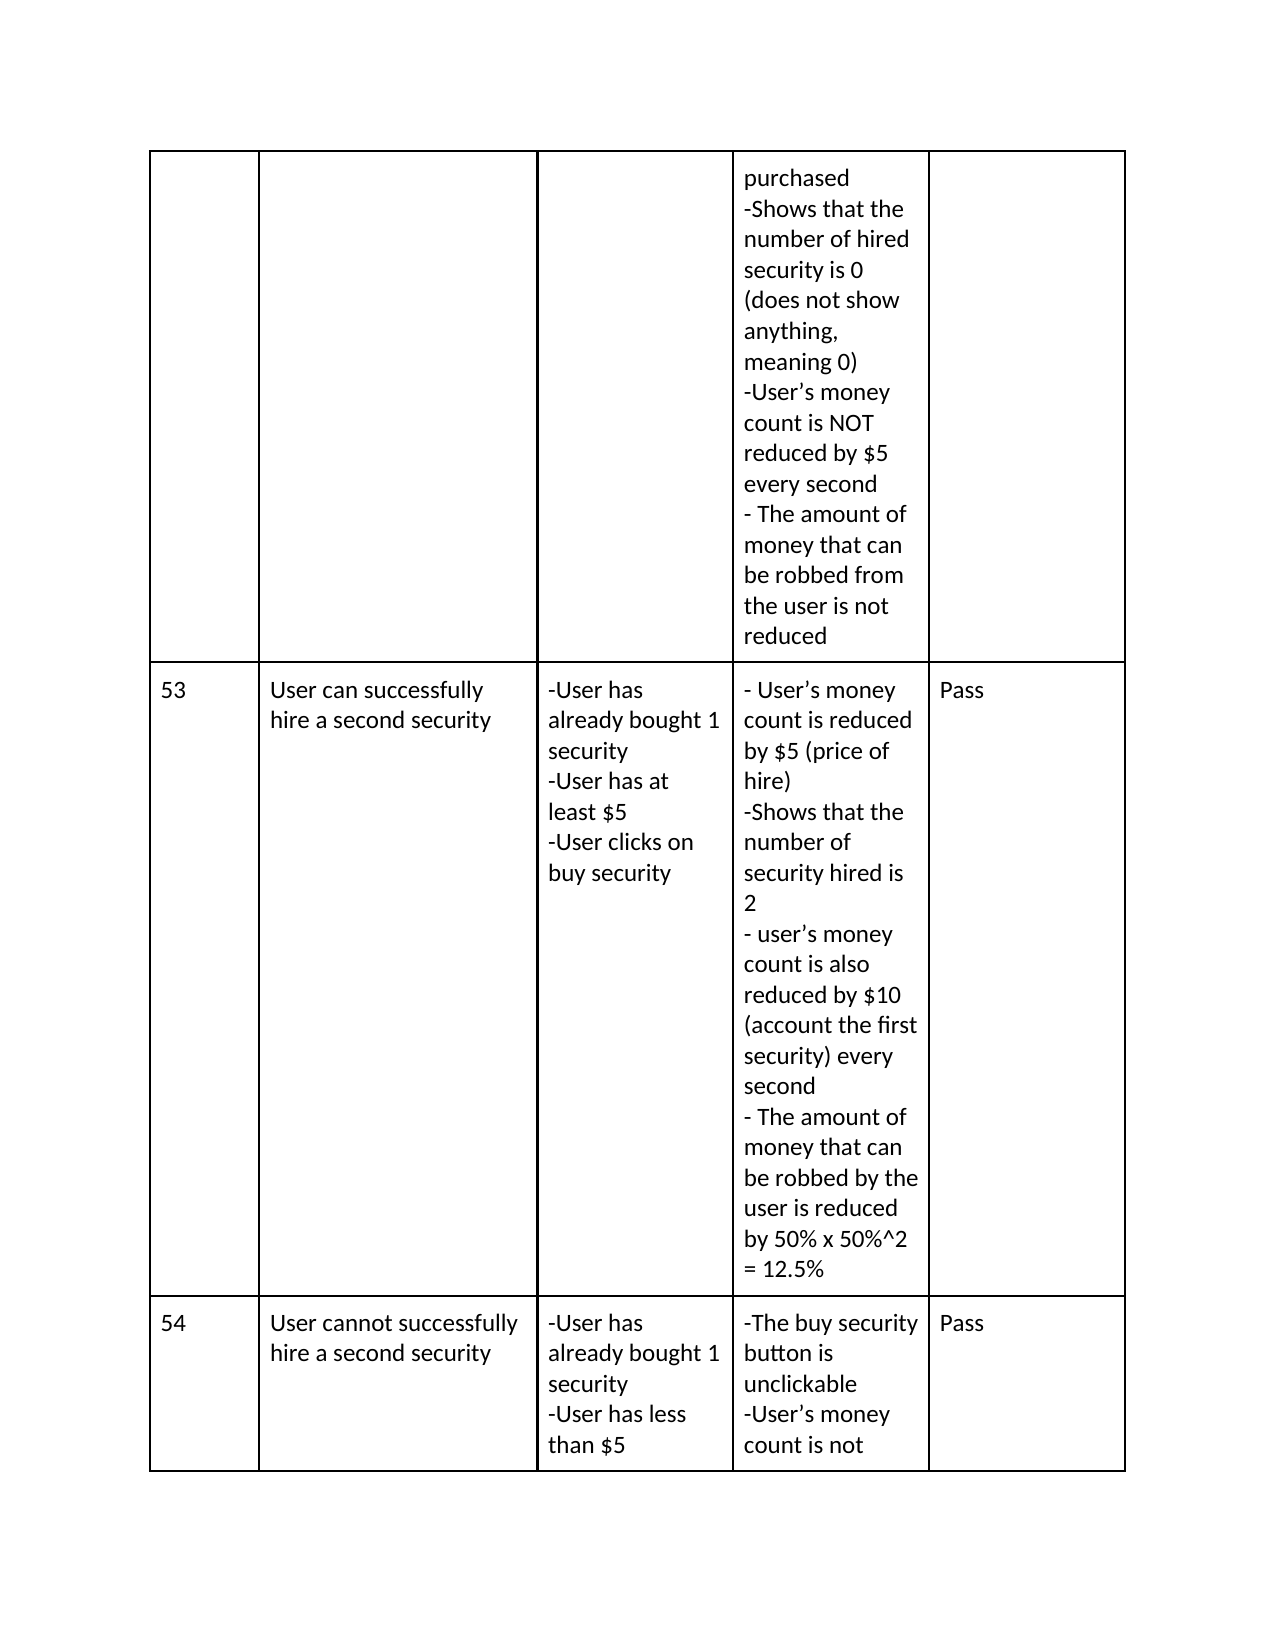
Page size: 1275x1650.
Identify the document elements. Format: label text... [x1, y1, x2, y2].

table_cell [151, 152, 258, 661]
table_cell Pass [930, 663, 1124, 1294]
table_cell -User has already bought 1 security -User has less than $5 [539, 1297, 732, 1470]
table_cell User cannot successfully hire a second security [260, 1297, 536, 1470]
table_cell 54 [151, 1297, 258, 1470]
table_cell - User’s money count is reduced by $5 (price of hire) -Shows that the number of security hired is 2 - user’s money count is also reduced by $10 (account the first security) every second - The amount of money that can be robbed by the user is reduced by 50% x 50%^2 = 12.5% [734, 663, 928, 1294]
table_cell -User has already bought 1 security -User has at least $5 -User clicks on buy security [539, 663, 732, 1294]
table_cell [539, 152, 732, 661]
table_cell -The buy security button is unclickable -User’s money count is not [734, 1297, 928, 1470]
table_cell Pass [930, 1297, 1124, 1470]
table_cell 53 [151, 663, 258, 1294]
table_cell User can successfully hire a second security [260, 663, 536, 1294]
table_cell [260, 152, 536, 661]
table_cell purchased -Shows that the number of hired security is 0 (does not show anything, meaning 0) -User’s money count is NOT reduced by $5 every second - The amount of money that can be robbed from the user is not reduced [734, 152, 928, 661]
table_cell [930, 152, 1124, 661]
